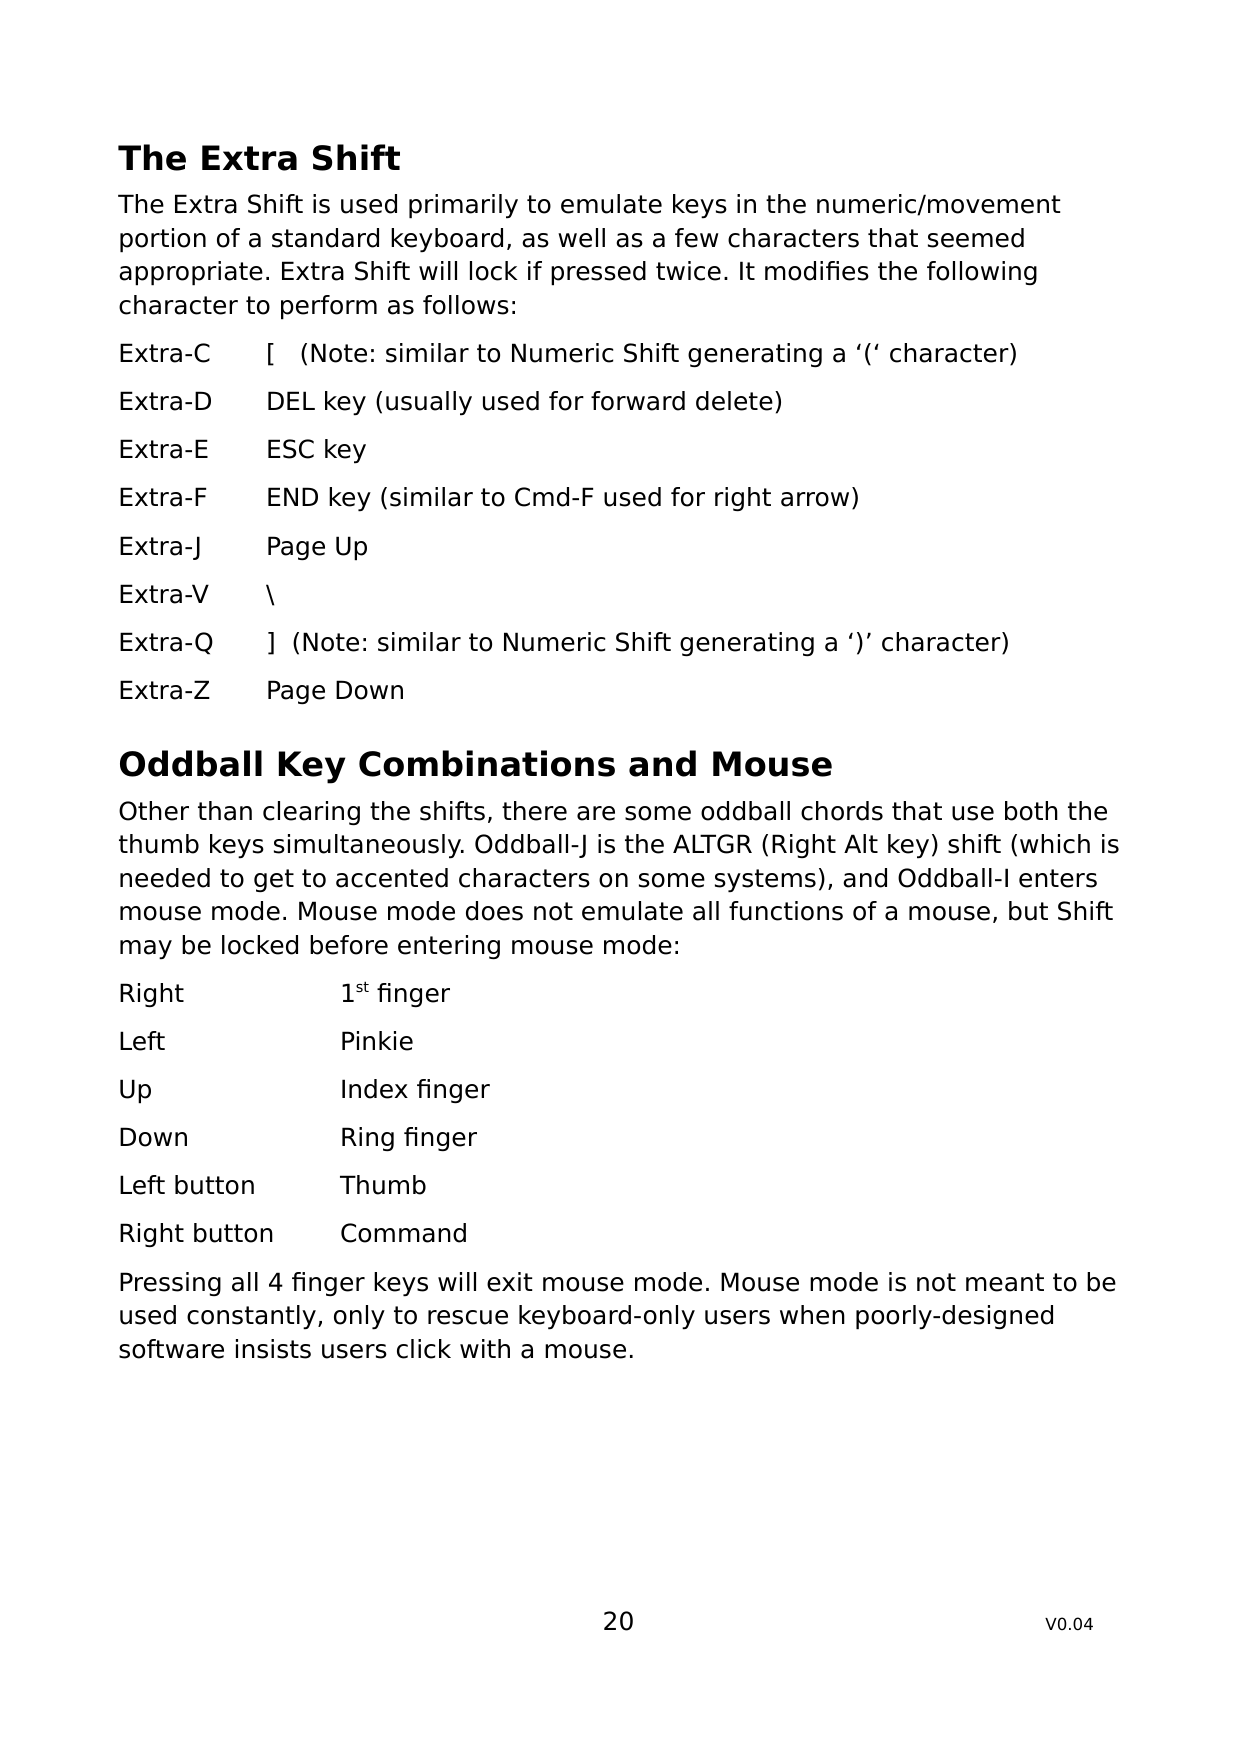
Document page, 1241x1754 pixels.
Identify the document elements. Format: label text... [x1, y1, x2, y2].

text Pressing all 4 finger keys will exit mouse mode. Mouse mode is not meant to be used constantly, only to rescue keyboard-only users when poorly-designed software insists users click with a mouse. [118, 1268, 1122, 1364]
text Extra-D DEL key (usually used for forward delete) [118, 387, 1122, 417]
subtitle Oddball Key Combinations and Mouse [118, 745, 1122, 784]
text Right 1st finger [118, 979, 1122, 1008]
text Extra-C [ (Note: similar to Numeric Shift generating a ‘(‘ character) [118, 339, 1122, 368]
text Extra-V \ [118, 580, 1122, 609]
subtitle The Extra Shift [118, 139, 1122, 178]
text Extra-Q ] (Note: similar to Numeric Shift generating a ‘)’ character) [118, 628, 1122, 657]
text Other than clearing the shifts, there are some oddball chords that use both the thumb keys simultaneously. Oddball-J is the ALTGR (Right Alt key) shift (which is needed to get to accented characters on some systems), and Oddball-I enters mouse mode. Mouse mode does not emulate all functions of a mouse, but Shift may be locked before entering mouse mode: [118, 797, 1122, 960]
text Right button Command [118, 1219, 1122, 1249]
text Extra-Z Page Down [118, 676, 1122, 705]
text Left Pinkie [118, 1027, 1122, 1056]
text Up Index finger [118, 1075, 1122, 1104]
text Extra-J Page Up [118, 532, 1122, 561]
text Left button Thumb [118, 1171, 1122, 1201]
text Extra-F END key (similar to Cmd-F used for right arrow) [118, 484, 1122, 513]
text The Extra Shift is used primarily to emulate keys in the numeric/movement portion of a standard keyboard, as well as a few characters that seemed appropriate. Extra Shift will lock if pressed twice. It modifies the following character to perform as follows: [118, 191, 1122, 320]
text Extra-E ESC key [118, 436, 1122, 465]
text Down Ring finger [118, 1123, 1122, 1152]
